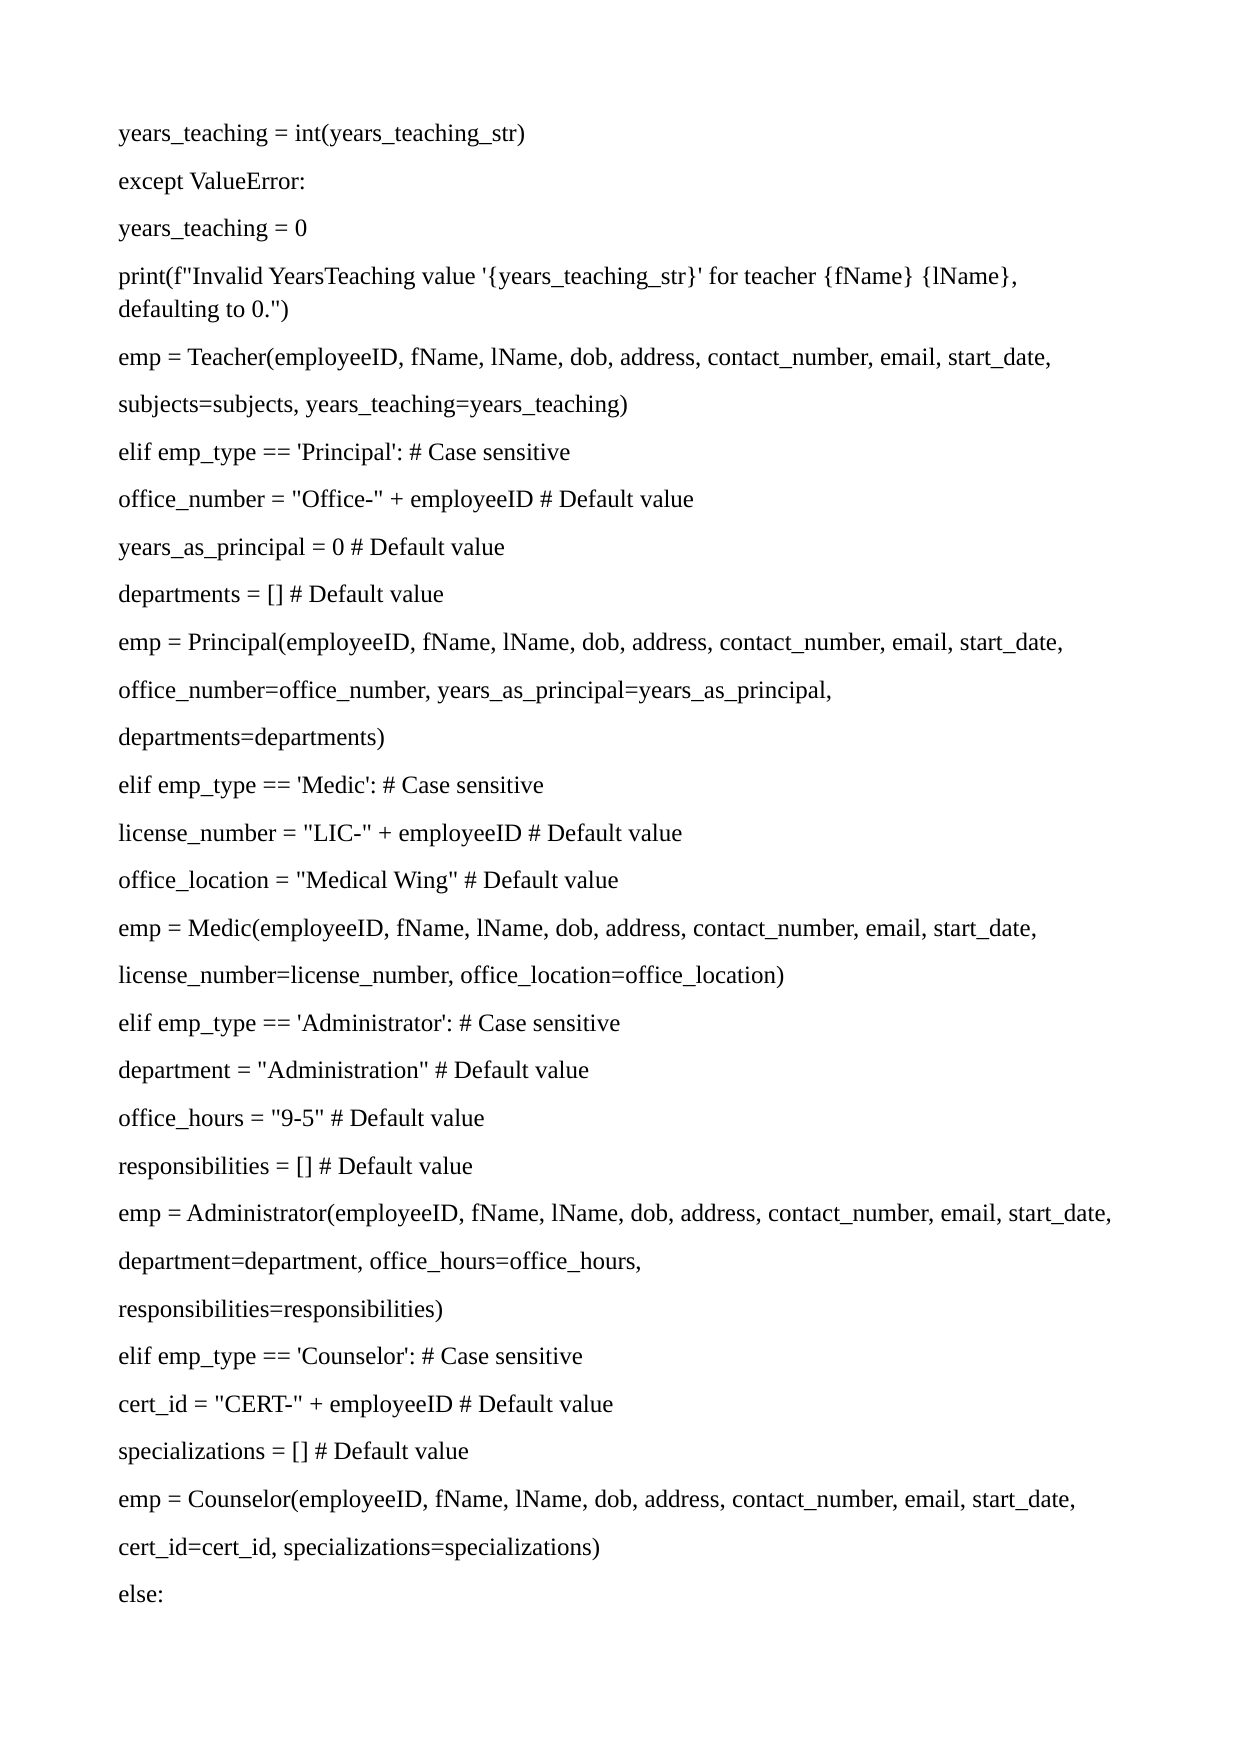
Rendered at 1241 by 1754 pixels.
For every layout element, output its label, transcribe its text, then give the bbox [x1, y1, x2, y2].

text else: [118, 1579, 1122, 1608]
text elif emp_type == 'Administrator': # Case sensitive [118, 1008, 1122, 1037]
text departments=departments) [118, 722, 1122, 751]
text responsibilities = [] # Default value [118, 1151, 1122, 1179]
text license_number = "LIC-" + employeeID # Default value [118, 818, 1122, 846]
text cert_id = "CERT-" + employeeID # Default value [118, 1389, 1122, 1418]
text specializations = [] # Default value [118, 1436, 1122, 1465]
text subjects=subjects, years_teaching=years_teaching) [118, 389, 1122, 418]
text department=department, office_hours=office_hours, [118, 1246, 1122, 1275]
text cert_id=cert_id, specializations=specializations) [118, 1532, 1122, 1560]
text years_teaching = int(years_teaching_str) [118, 118, 1122, 147]
text emp = Principal(employeeID, fName, lName, dob, address, contact_number, email, start_date, [118, 627, 1122, 656]
text elif emp_type == 'Principal': # Case sensitive [118, 437, 1122, 466]
text elif emp_type == 'Medic': # Case sensitive [118, 770, 1122, 799]
text office_number = "Office-" + employeeID # Default value [118, 484, 1122, 513]
text responsibilities=responsibilities) [118, 1294, 1122, 1322]
text license_number=license_number, office_location=office_location) [118, 960, 1122, 989]
text years_teaching = 0 [118, 213, 1122, 242]
text emp = Counselor(employeeID, fName, lName, dob, address, contact_number, email, start_date, [118, 1484, 1122, 1513]
text emp = Administrator(employeeID, fName, lName, dob, address, contact_number, email, start_date, [118, 1198, 1122, 1227]
text department = "Administration" # Default value [118, 1056, 1122, 1084]
text elif emp_type == 'Counselor': # Case sensitive [118, 1341, 1122, 1370]
text emp = Medic(employeeID, fName, lName, dob, address, contact_number, email, start_date, [118, 913, 1122, 942]
text office_location = "Medical Wing" # Default value [118, 865, 1122, 894]
text years_as_principal = 0 # Default value [118, 532, 1122, 561]
text print(f"Invalid YearsTeaching value '{years_teaching_str}' for teacher {fName} {lName}, defaulting to 0.") [118, 261, 1122, 323]
text departments = [] # Default value [118, 579, 1122, 608]
text emp = Teacher(employeeID, fName, lName, dob, address, contact_number, email, start_date, [118, 342, 1122, 370]
text except ValueError: [118, 166, 1122, 194]
text office_number=office_number, years_as_principal=years_as_principal, [118, 675, 1122, 703]
text office_hours = "9-5" # Default value [118, 1103, 1122, 1132]
